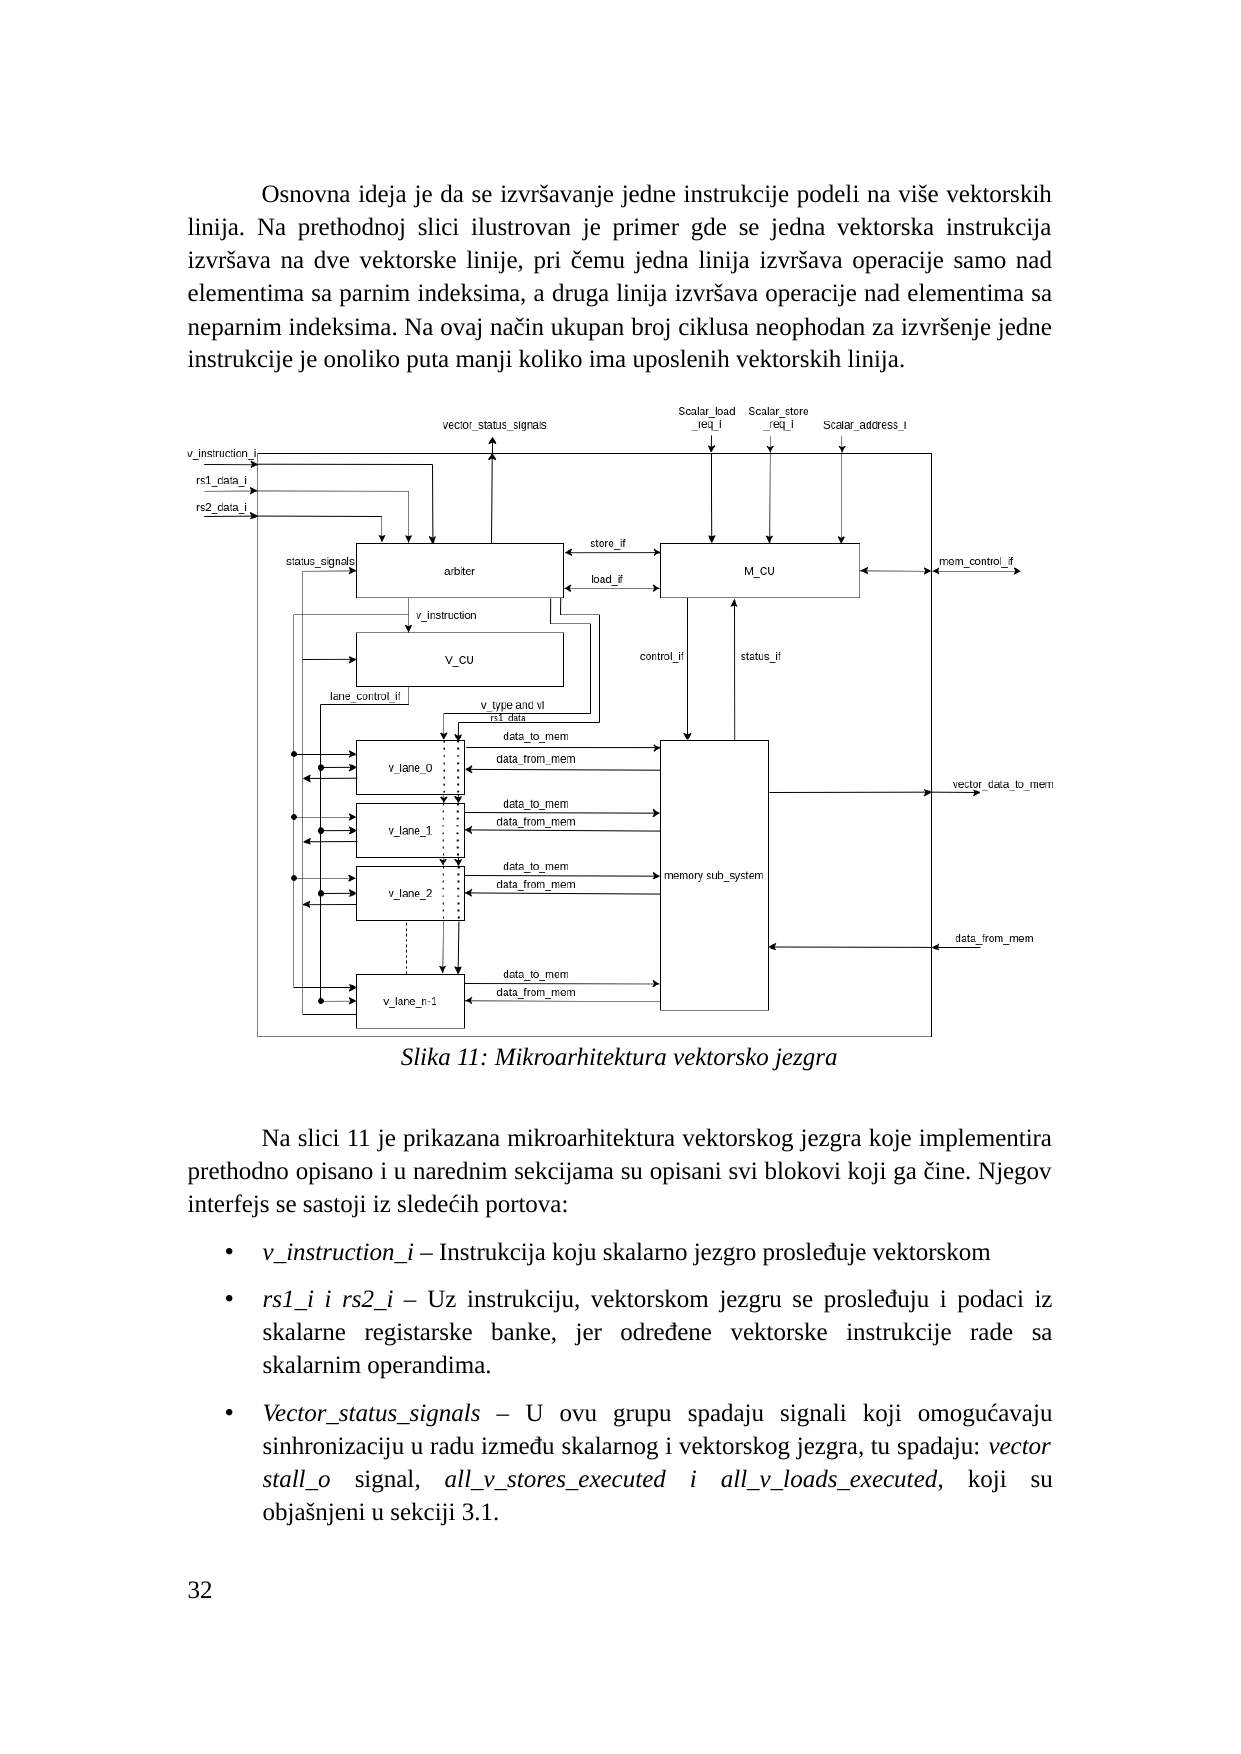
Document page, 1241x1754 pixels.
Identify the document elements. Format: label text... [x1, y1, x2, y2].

text Slika 11: Mikroarhitektura vektorsko jezgra [187, 1037, 1053, 1071]
list v_instruction_i – Instrukcija koju skalarno jezgro prosleđuje vektorskom [225, 1237, 1053, 1265]
text Osnovna ideja je da se izvršavanje jedne instrukcije podeli na više vektorskih linija. Na prethodnoj slici ilustrovan je primer gde se jedna vektorska instrukcija izvršava na dve vektorske linije, pri čemu jedna linija izvršava operacije samo nad elementima sa parnim indeksima, a druga linija izvršava operacije nad elementima sa neparnim indeksima. Na ovaj način ukupan broj ciklusa neophodan za izvršenje jedne instrukcije je onoliko puta manji koliko ima uposlenih vektorskih linija. [187, 179, 1053, 373]
picture [187, 404, 1053, 1037]
list rs1_i i rs2_i – Uz instrukciju, vektorskom jezgru se prosleđuju i podaci iz skalarne registarske banke, jer određene vektorske instrukcije rade sa skalarnim operandima. [225, 1284, 1053, 1379]
text Na slici 11 je prikazana mikroarhitektura vektorskog jezgra koje implementira prethodno opisano i u narednim sekcijama su opisani svi blokovi koji ga čine. Njegov interfejs se sastoji iz sledećih portova: [187, 1123, 1053, 1218]
list Vector_status_signals – U ovu grupu spadaju signali koji omogućavaju sinhronizaciju u radu između skalarnog i vektorskog jezgra, tu spadaju: vector stall_o signal, all_v_stores_executed i all_v_loads_executed, koji su objašnjeni u sekciji 3.1. [225, 1398, 1053, 1526]
